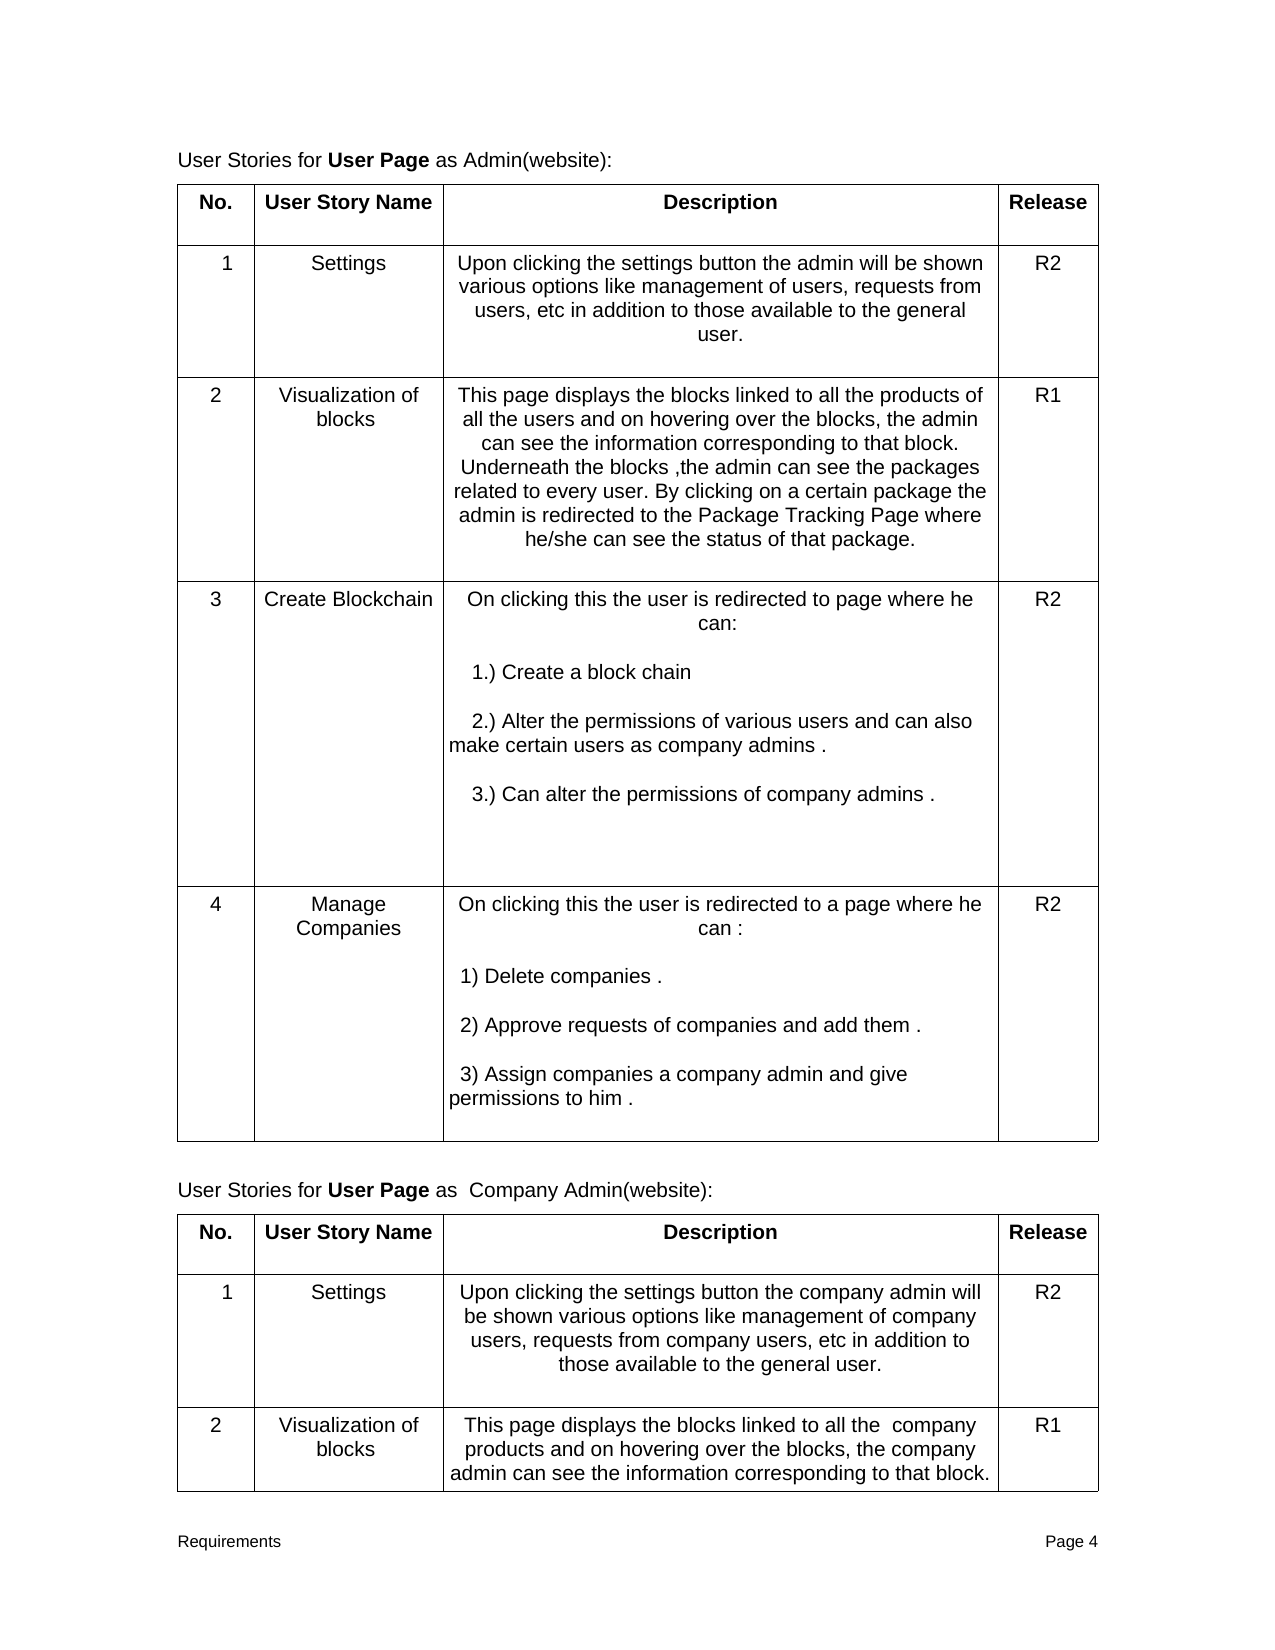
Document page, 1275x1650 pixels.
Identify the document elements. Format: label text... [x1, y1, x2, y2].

table_cell This page displays the blocks linked to all the products of all the users and on hovering over the blocks, the admin can see the information corresponding to that block. Underneath the blocks ,the admin can see the packages related to every user. By clicking on a certain package the admin is redirected to the Package Tracking Page where he/she can see the status of that package. [444, 378, 998, 581]
table_cell 3 [178, 582, 254, 886]
table_cell Upon clicking the settings button the company admin will be shown various options like management of company users, requests from company users, etc in addition to those available to the general user. [444, 1275, 998, 1407]
table_header Description [444, 185, 998, 244]
table_cell R2 [999, 246, 1098, 377]
table_cell Visualization of blocks [255, 1408, 443, 1491]
table_cell 2 [178, 378, 254, 581]
table_cell 1 [178, 1275, 254, 1407]
table_cell R1 [999, 1408, 1098, 1491]
table_header No. [178, 1215, 254, 1274]
table_cell This page displays the blocks linked to all the company products and on hovering over the blocks, the company admin can see the information corresponding to that block. [444, 1408, 998, 1491]
table_cell R2 [999, 582, 1098, 886]
table_header User Story Name [255, 185, 443, 244]
table_cell R1 [999, 378, 1098, 581]
text User Stories for User Page as Admin(website): [177, 148, 1098, 172]
text User Stories for User Page as Company Admin(website): [177, 1177, 1098, 1201]
table_cell Settings [255, 246, 443, 377]
table_cell 2 [178, 1408, 254, 1491]
table_cell Settings [255, 1275, 443, 1407]
table_header Release [999, 185, 1098, 244]
table_cell R2 [999, 1275, 1098, 1407]
table_header Release [999, 1215, 1098, 1274]
table_cell Manage Companies [255, 887, 443, 1141]
table_header User Story Name [255, 1215, 443, 1274]
table_cell Create Blockchain [255, 582, 443, 886]
table_cell 1 [178, 246, 254, 377]
table_cell Upon clicking the settings button the admin will be shown various options like management of users, requests from users, etc in addition to those available to the general user. [444, 246, 998, 377]
table_cell Visualization of blocks [255, 378, 443, 581]
table_cell On clicking this the user is redirected to a page where he can : 1) Delete companies . 2) Approve requests of companies and add them . 3) Assign companies a company admin and give permissions to him . [444, 887, 998, 1141]
table_cell 4 [178, 887, 254, 1141]
table_header No. [178, 185, 254, 244]
table_cell On clicking this the user is redirected to page where he can: 1.) Create a block chain 2.) Alter the permissions of various users and can also make certain users as company admins . 3.) Can alter the permissions of company admins . [444, 582, 998, 886]
table_header Description [444, 1215, 998, 1274]
table_cell R2 [999, 887, 1098, 1141]
